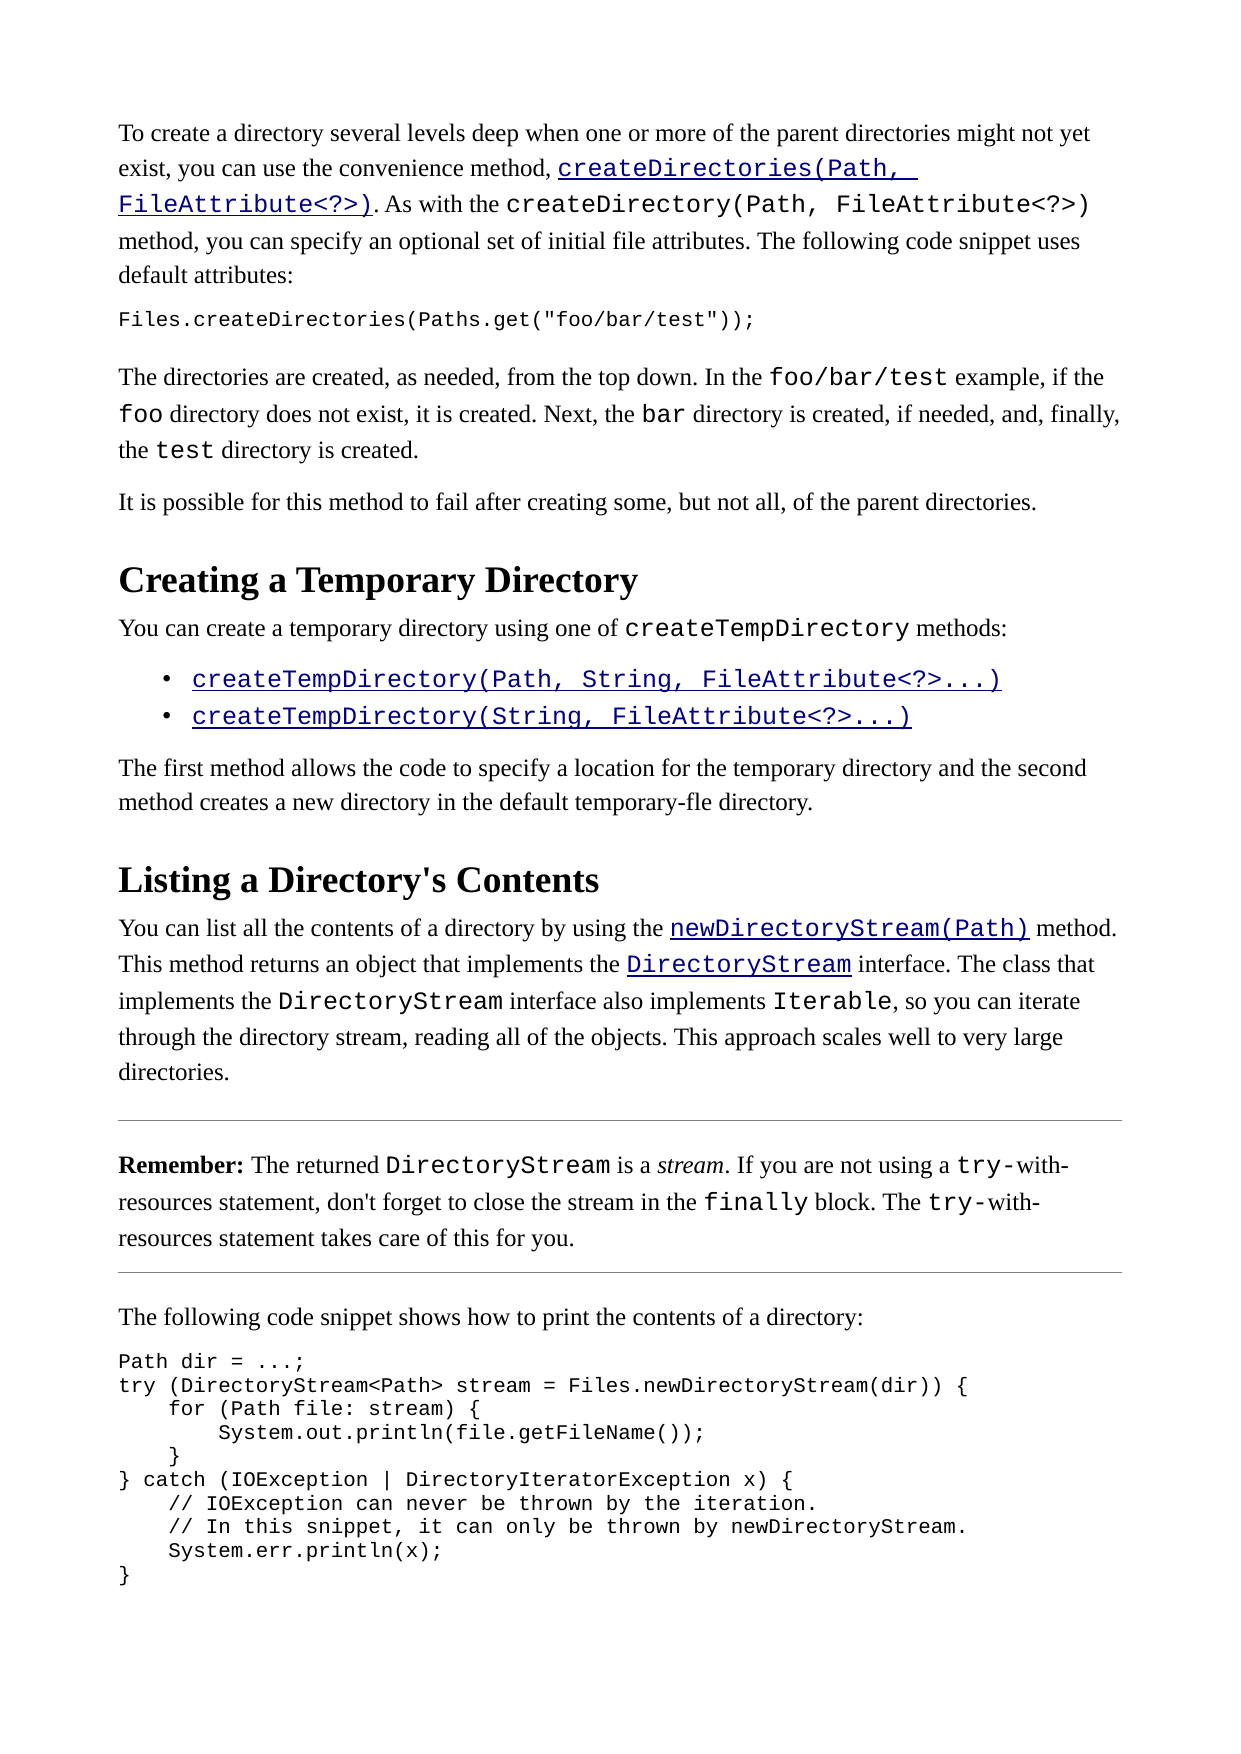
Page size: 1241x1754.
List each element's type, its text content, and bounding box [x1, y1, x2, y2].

text To create a directory several levels deep when one or more of the parent directories might not yet exist, you can use the convenience method, createDirectories(Path, FileAttribute<?>). As with the createDirectory(Path, FileAttribute<?>) method, you can specify an optional set of initial file attributes. The following code snippet uses default attributes: [118, 118, 1122, 289]
subtitle Creating a Temporary Directory [118, 557, 1122, 600]
subtitle Listing a Directory's Contents [118, 857, 1122, 900]
text } catch (IOException | DirectoryIteratorException x) { [118, 1469, 1122, 1493]
text } [118, 1446, 1122, 1469]
text } [118, 1564, 1122, 1587]
text The first method allows the code to specify a location for the temporary directory and the second method creates a new directory in the default temporary-fle directory. [118, 753, 1122, 816]
text System.err.println(x); [118, 1540, 1122, 1564]
text // In this snippet, it can only be thrown by newDirectoryStream. [118, 1516, 1122, 1540]
text The following code snippet shows how to print the contents of a directory: [118, 1302, 1122, 1331]
text Files.createDirectories(Paths.get("foo/bar/test")); [118, 309, 1122, 333]
text try (DirectoryStream<Path> stream = Files.newDirectoryStream(dir)) { [118, 1374, 1122, 1398]
text The directories are created, as needed, from the top down. In the foo/bar/test example, if the foo directory does not exist, it is created. Next, the bar directory is created, if needed, and, finally, the test directory is created. [118, 362, 1122, 466]
text // IOException can never be thrown by the iteration. [118, 1493, 1122, 1516]
text Path dir = ...; [118, 1351, 1122, 1374]
text Remember: The returned DirectoryStream is a stream. If you are not using a try-with-resources statement, don't forget to close the stream in the finally block. The try-with-resources statement takes care of this for you. [118, 1150, 1122, 1252]
text for (Path file: stream) { [118, 1398, 1122, 1422]
list createTempDirectory(Path, String, FileAttribute<?>...) [162, 664, 1122, 695]
list createTempDirectory(String, FileAttribute<?>...) [162, 701, 1122, 732]
text It is possible for this method to fail after creating some, but not all, of the parent directories. [118, 487, 1122, 516]
text You can list all the contents of a directory by using the newDirectoryStream(Path) method. This method returns an object that implements the DirectoryStream interface. The class that implements the DirectoryStream interface also implements Iterable, so you can iterate through the directory stream, reading all of the objects. This approach scales well to very large directories. [118, 913, 1122, 1086]
text You can create a temporary directory using one of createTempDirectory methods: [118, 613, 1122, 643]
text System.out.println(file.getFileName()); [118, 1422, 1122, 1446]
